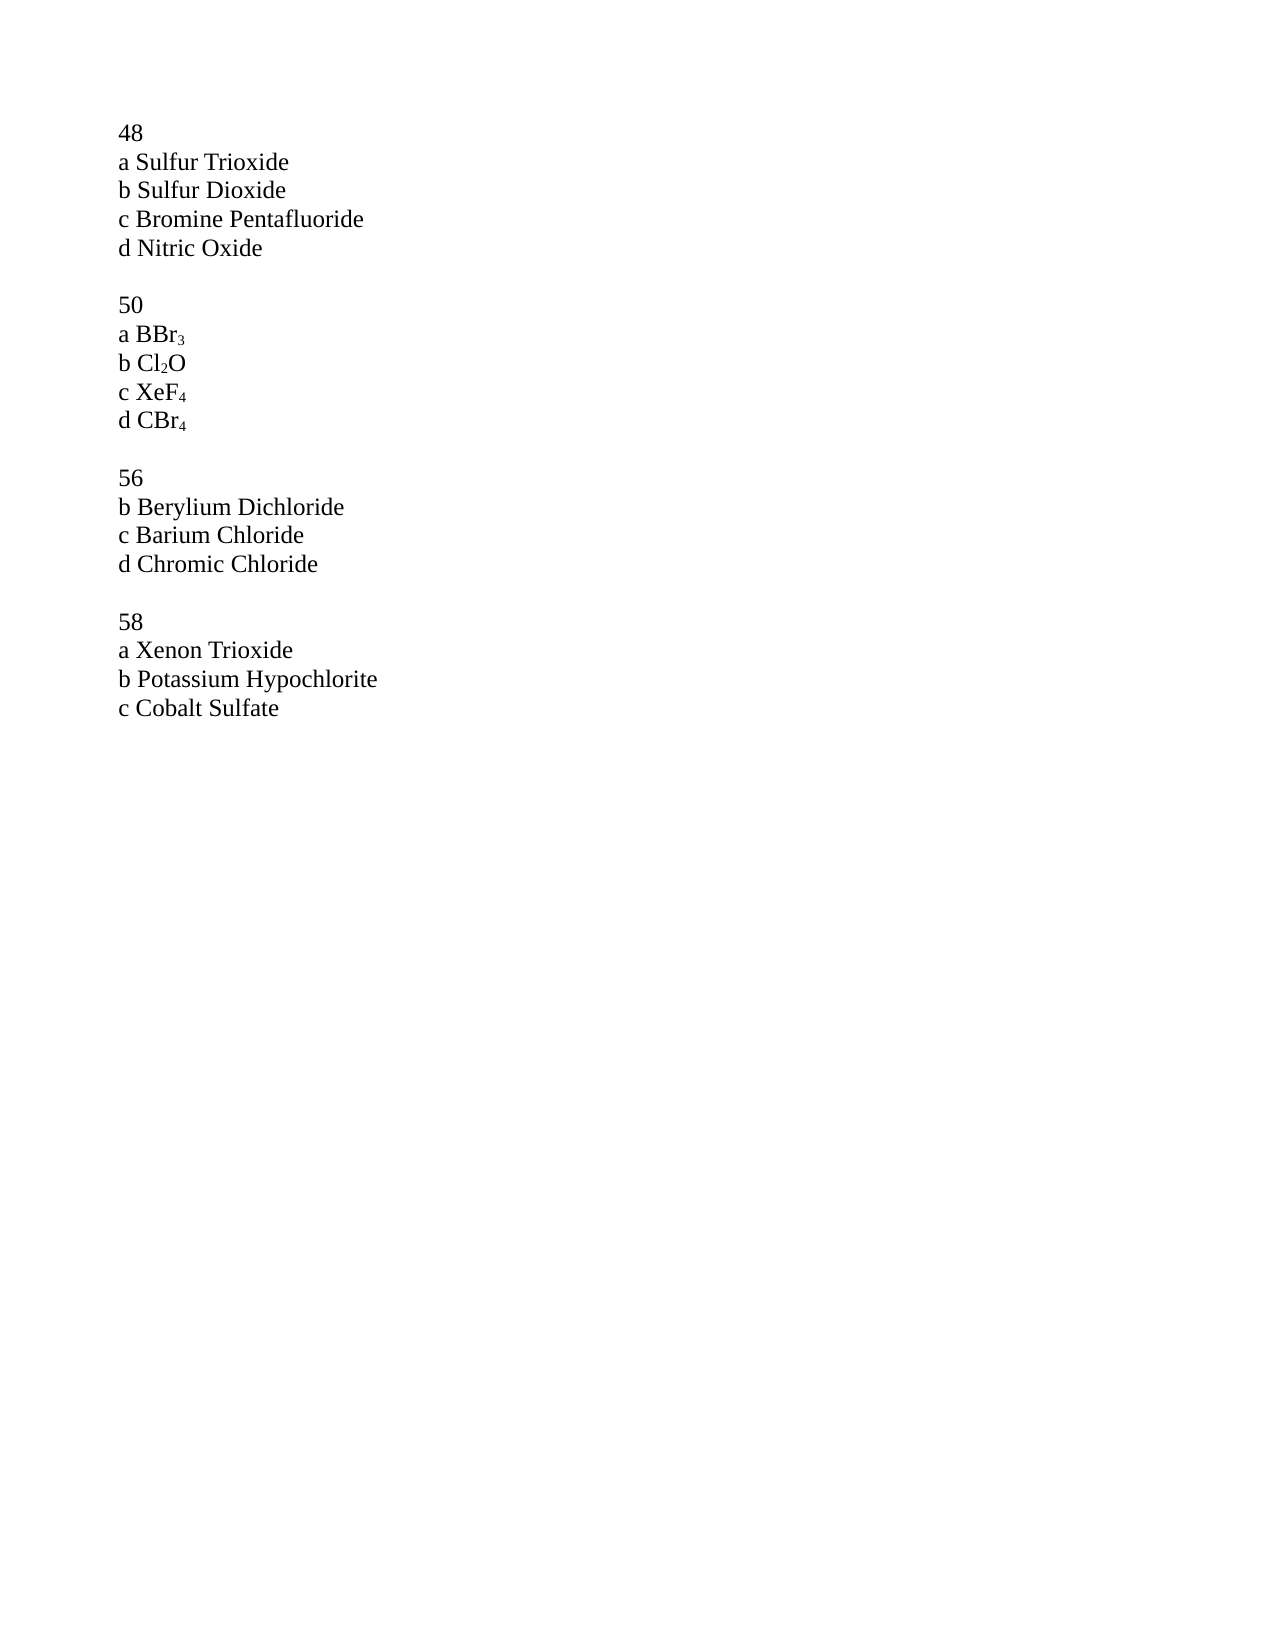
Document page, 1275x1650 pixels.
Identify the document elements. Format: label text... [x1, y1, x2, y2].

text c Barium Chloride [118, 521, 1157, 549]
text c XeF4 [118, 377, 1157, 406]
text 56 [118, 463, 1157, 492]
text 58 [118, 607, 1157, 636]
text a BBr3 [118, 319, 1157, 348]
text b Berylium Dichloride [118, 492, 1157, 521]
text d CBr4 [118, 406, 1157, 434]
text c Cobalt Sulfate [118, 693, 1157, 722]
text b Cl2O [118, 348, 1157, 377]
text 48 [118, 118, 1157, 147]
text c Bromine Pentafluoride [118, 204, 1157, 233]
text b Sulfur Dioxide [118, 176, 1157, 204]
text a Xenon Trioxide [118, 636, 1157, 664]
text d Nitric Oxide [118, 233, 1157, 262]
text 50 [118, 291, 1157, 319]
text b Potassium Hypochlorite [118, 664, 1157, 693]
text a Sulfur Trioxide [118, 147, 1157, 176]
text d Chromic Chloride [118, 549, 1157, 578]
